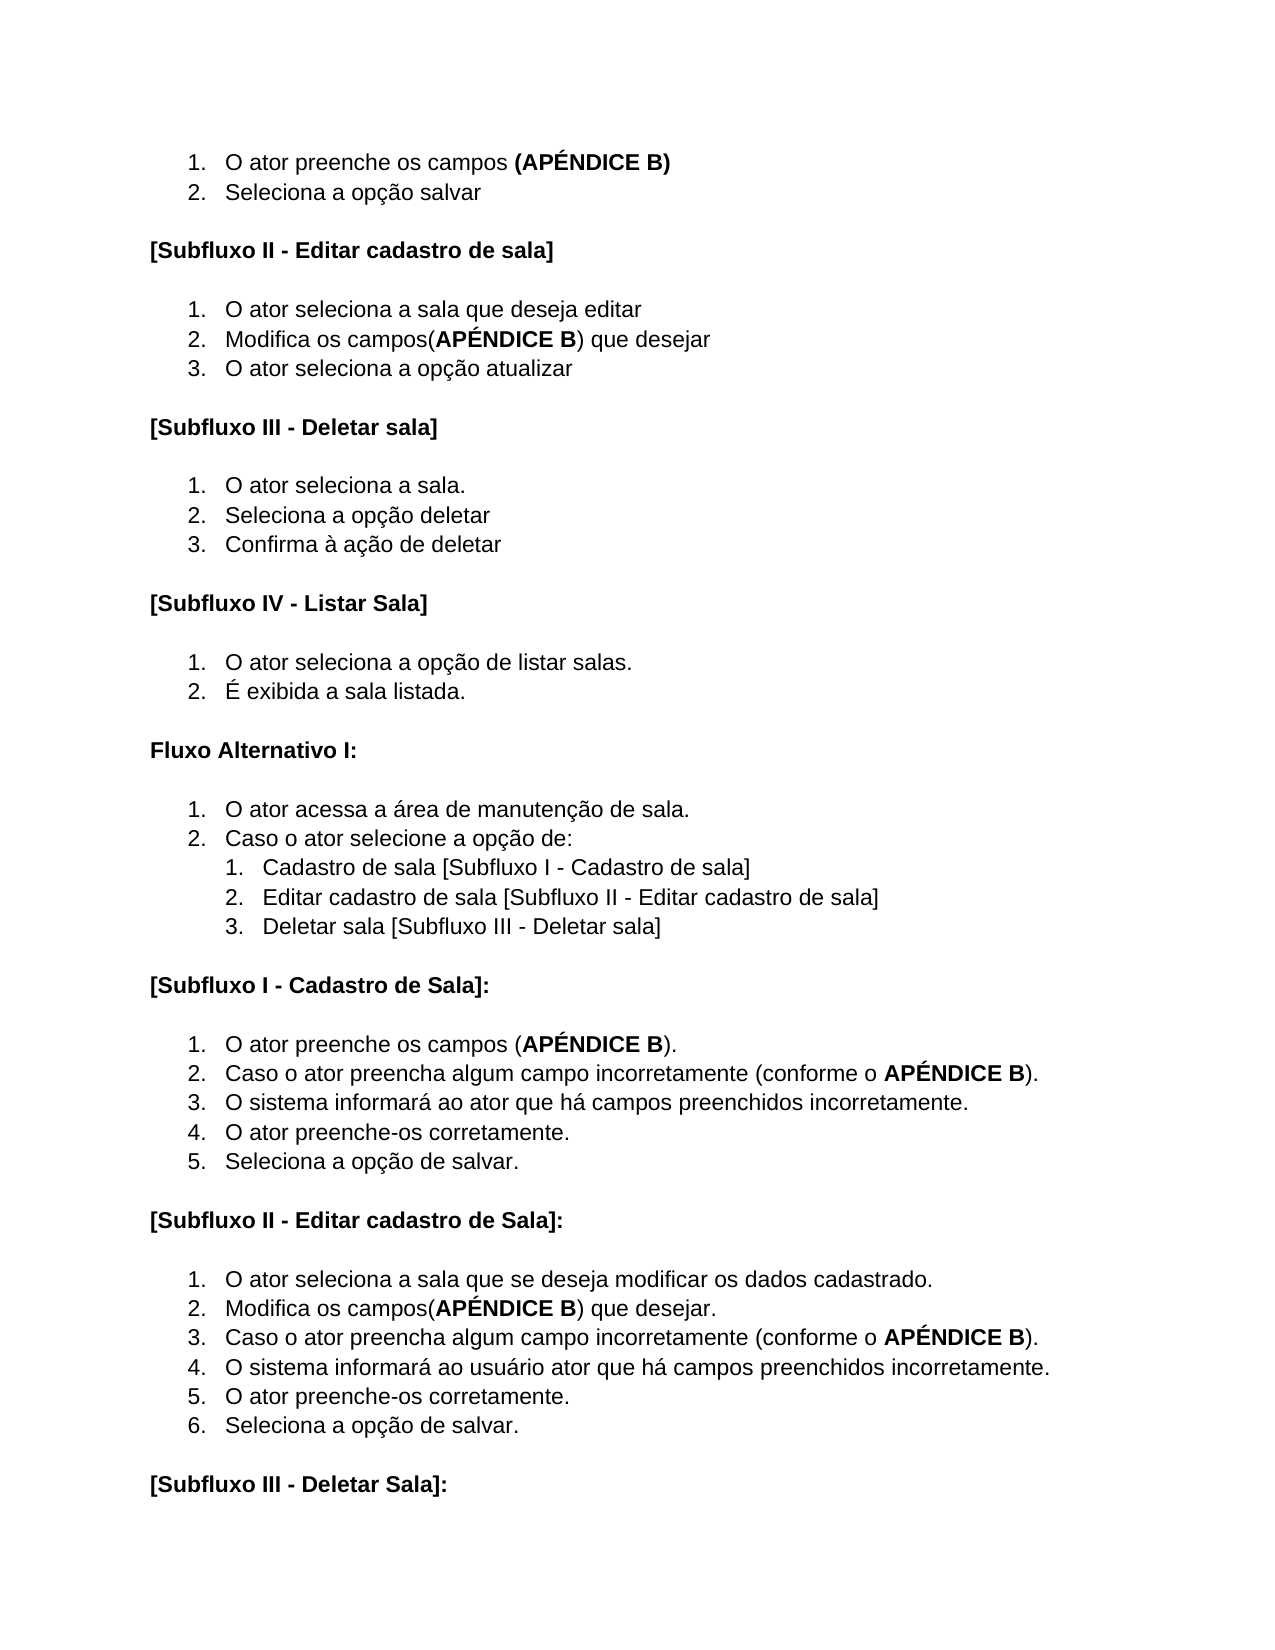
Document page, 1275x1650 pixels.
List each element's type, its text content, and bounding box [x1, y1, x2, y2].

list O ator seleciona a sala que se deseja modificar os dados cadastrado. [187, 1266, 1125, 1292]
list Editar cadastro de sala [Subfluxo II - Editar cadastro de sala] [225, 884, 1125, 910]
list O ator seleciona a opção de listar salas. [187, 649, 1125, 675]
list O ator acessa a área de manutenção de sala. [187, 796, 1125, 822]
list Seleciona a opção deletar [187, 502, 1125, 528]
text Fluxo Alternativo I: [150, 737, 1125, 763]
list Caso o ator preencha algum campo incorretamente (conforme o APÉNDICE B). [187, 1325, 1125, 1351]
list Seleciona a opção salvar [187, 179, 1125, 205]
text [Subfluxo II - Editar cadastro de sala] [150, 238, 1125, 264]
list O ator seleciona a sala que deseja editar [187, 297, 1125, 322]
text [Subfluxo IV - Listar Sala] [150, 591, 1125, 616]
list O ator preenche os campos (APÉNDICE B). [187, 1031, 1125, 1057]
list O ator preenche-os corretamente. [187, 1119, 1125, 1145]
list Seleciona a opção de salvar. [187, 1149, 1125, 1174]
list O sistema informará ao ator que há campos preenchidos incorretamente. [187, 1090, 1125, 1116]
text [Subfluxo III - Deletar sala] [150, 414, 1125, 440]
text [Subfluxo II - Editar cadastro de Sala]: [150, 1207, 1125, 1233]
list É exibida a sala listada. [187, 679, 1125, 704]
list O ator seleciona a opção atualizar [187, 356, 1125, 381]
list Confirma à ação de deletar [187, 532, 1125, 557]
list O ator seleciona a sala. [187, 473, 1125, 499]
list Seleciona a opção de salvar. [187, 1413, 1125, 1439]
list O ator preenche os campos (APÉNDICE B) [187, 150, 1125, 176]
text [Subfluxo I - Cadastro de Sala]: [150, 972, 1125, 998]
list Cadastro de sala [Subfluxo I - Cadastro de sala] [225, 855, 1125, 881]
list O ator preenche-os corretamente. [187, 1384, 1125, 1409]
list O sistema informará ao usuário ator que há campos preenchidos incorretamente. [187, 1354, 1125, 1380]
list Modifica os campos(APÉNDICE B) que desejar [187, 326, 1125, 352]
list Caso o ator preencha algum campo incorretamente (conforme o APÉNDICE B). [187, 1061, 1125, 1086]
list Deletar sala [Subfluxo III - Deletar sala] [225, 914, 1125, 939]
list Caso o ator selecione a opção de: [187, 826, 1125, 851]
list Modifica os campos(APÉNDICE B) que desejar. [187, 1296, 1125, 1321]
text [Subfluxo III - Deletar Sala]: [150, 1472, 1125, 1497]
